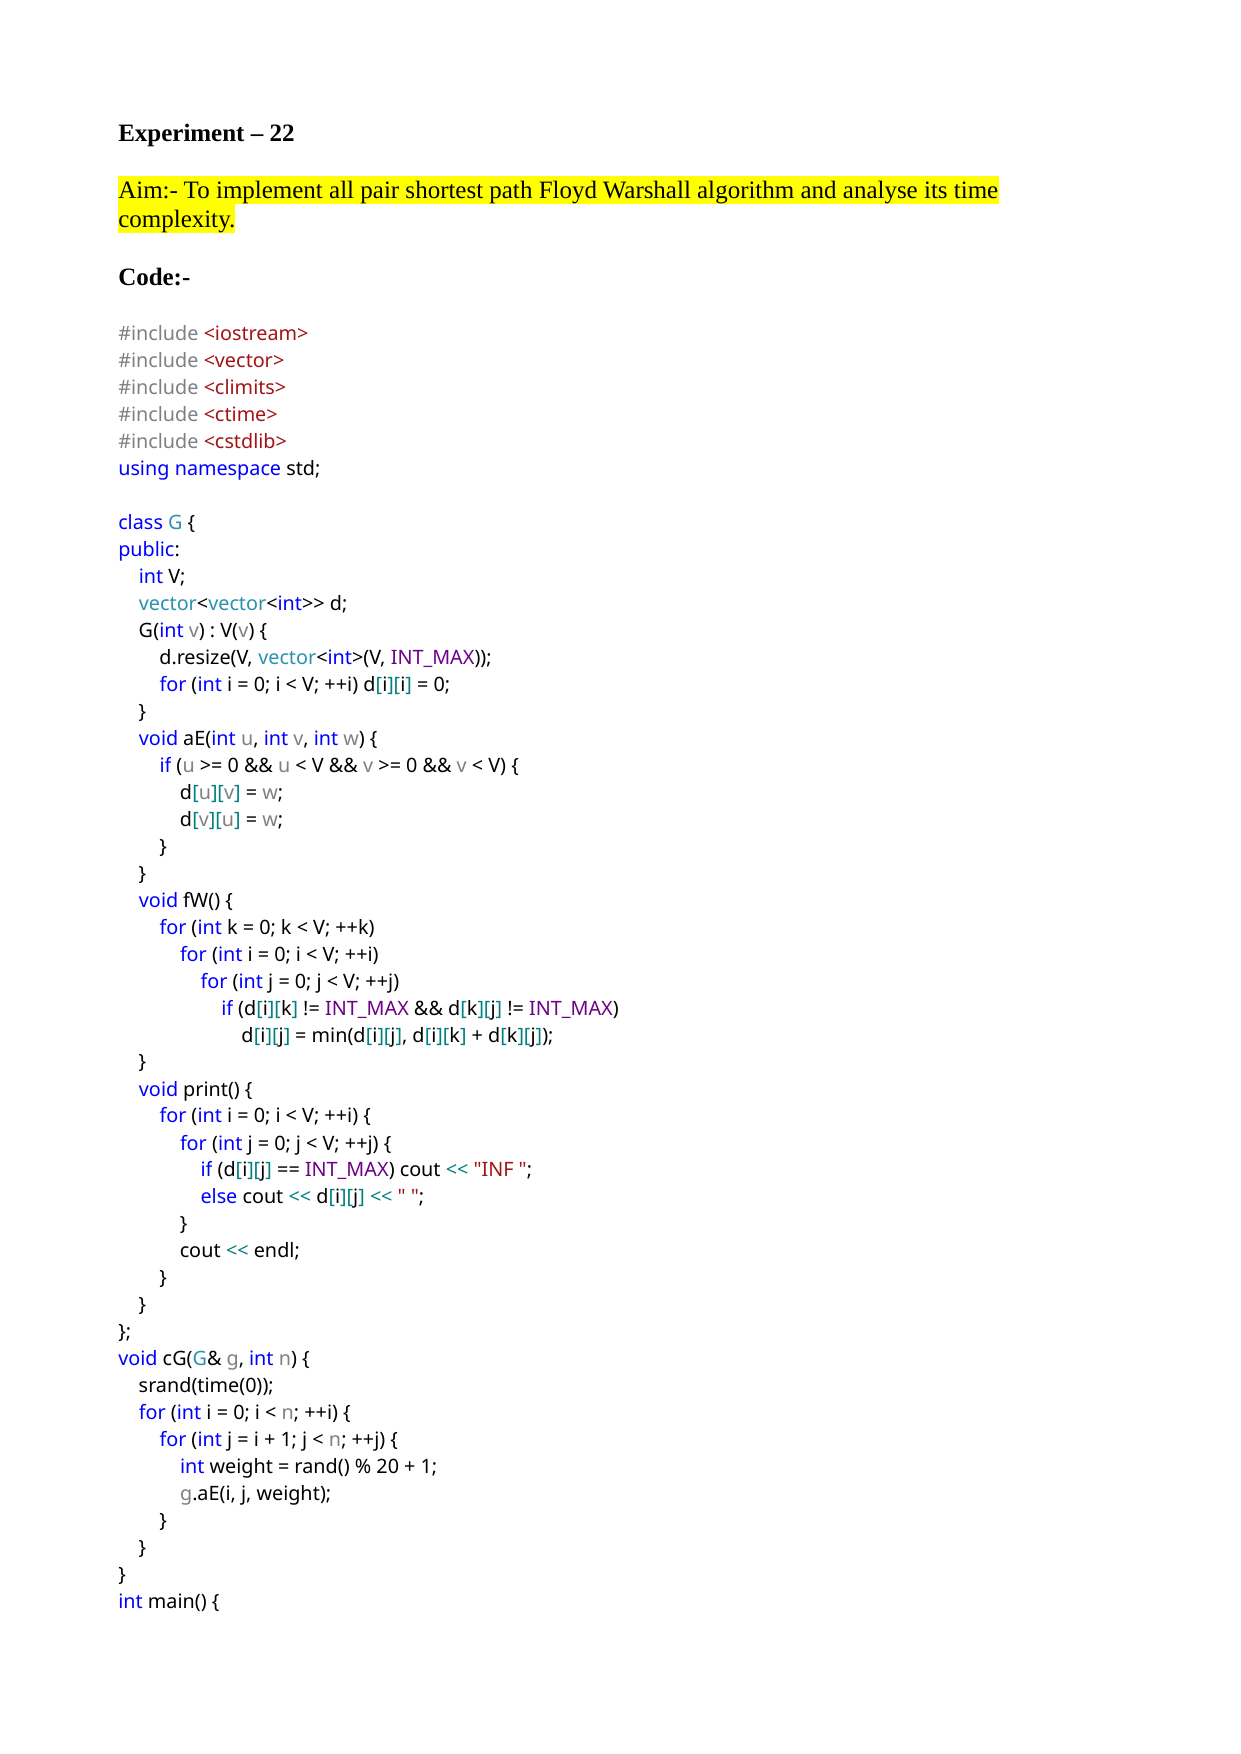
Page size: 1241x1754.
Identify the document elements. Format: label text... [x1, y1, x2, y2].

text void aE(int u, int v, int w) { [118, 724, 1122, 751]
text class G { [118, 508, 1122, 535]
text } [118, 1264, 1122, 1291]
text d[v][u] = w; [118, 805, 1122, 832]
text #include <climits> [118, 373, 1122, 400]
text Code:- [118, 262, 1122, 291]
text } [118, 1291, 1122, 1318]
text for (int i = 0; i < V; ++i) [118, 940, 1122, 967]
text #include <vector> [118, 346, 1122, 373]
text }; [118, 1318, 1122, 1344]
text } [118, 697, 1122, 724]
text void fW() { [118, 886, 1122, 913]
text for (int j = i + 1; j < n; ++j) { [118, 1426, 1122, 1452]
text for (int j = 0; j < V; ++j) [118, 967, 1122, 994]
text g.aE(i, j, weight); [118, 1479, 1122, 1506]
text void cG(G& g, int n) { [118, 1344, 1122, 1372]
text Experiment – 22 [118, 118, 1122, 147]
text } [118, 1210, 1122, 1237]
text for (int i = 0; i < V; ++i) { [118, 1102, 1122, 1129]
text if (u >= 0 && u < V && v >= 0 && v < V) { [118, 751, 1122, 778]
text if (d[i][k] != INT_MAX && d[k][j] != INT_MAX) [118, 994, 1122, 1021]
text #include <cstdlib> [118, 427, 1122, 454]
text void print() { [118, 1075, 1122, 1102]
text G(int v) : V(v) { [118, 616, 1122, 643]
text int weight = rand() % 20 + 1; [118, 1452, 1122, 1479]
text complexity. [118, 204, 1122, 233]
text Aim:- To implement all pair shortest path Floyd Warshall algorithm and analyse its time [118, 176, 1122, 204]
text srand(time(0)); [118, 1372, 1122, 1398]
text } [118, 1560, 1122, 1587]
text #include <ctime> [118, 400, 1122, 427]
text using namespace std; [118, 454, 1122, 481]
text d.resize(V, vector<int>(V, INT_MAX)); [118, 643, 1122, 670]
text d[i][j] = min(d[i][j], d[i][k] + d[k][j]); [118, 1021, 1122, 1048]
text public: [118, 535, 1122, 562]
text } [118, 832, 1122, 859]
text } [118, 1533, 1122, 1560]
text vector<vector<int>> d; [118, 589, 1122, 616]
text } [118, 1048, 1122, 1075]
text } [118, 1506, 1122, 1533]
text d[u][v] = w; [118, 778, 1122, 805]
text int V; [118, 562, 1122, 589]
text for (int j = 0; j < V; ++j) { [118, 1129, 1122, 1156]
text #include <iostream> [118, 319, 1122, 346]
text cout << endl; [118, 1237, 1122, 1264]
text for (int i = 0; i < n; ++i) { [118, 1398, 1122, 1426]
text else cout << d[i][j] << " "; [118, 1183, 1122, 1210]
text for (int i = 0; i < V; ++i) d[i][i] = 0; [118, 670, 1122, 697]
text for (int k = 0; k < V; ++k) [118, 913, 1122, 940]
text } [118, 859, 1122, 886]
text if (d[i][j] == INT_MAX) cout << "INF "; [118, 1156, 1122, 1183]
text int main() { [118, 1587, 1122, 1614]
